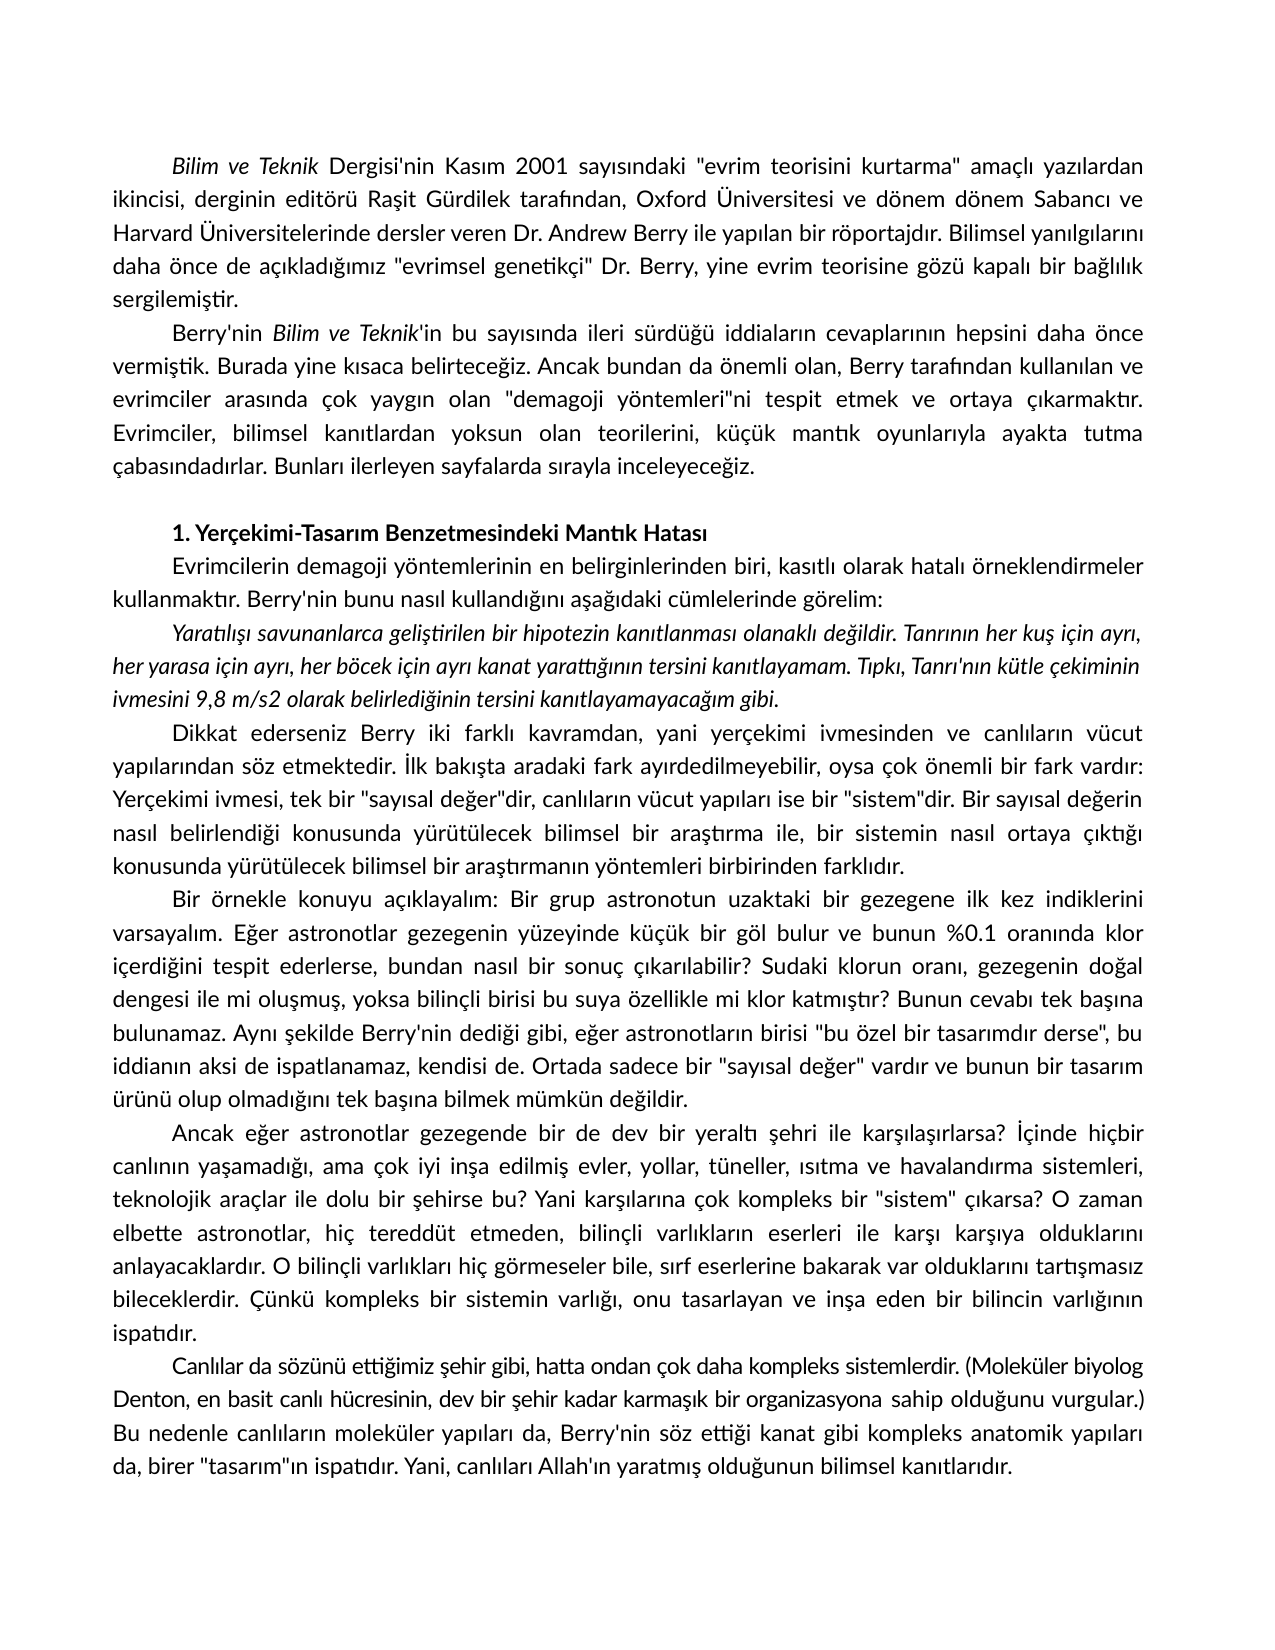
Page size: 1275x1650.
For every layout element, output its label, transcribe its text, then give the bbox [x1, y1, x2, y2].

text Berry'nin Bilim ve Teknik'in bu sayısında ileri sürdüğü iddiaların cevaplarının hepsini daha önce vermiştik. Burada yine kısaca belirteceğiz. Ancak bundan da önemli olan, Berry tarafından kullanılan ve evrimciler arasında çok yaygın olan "demagoji yöntemleri"ni tespit etmek ve ortaya çıkarmaktır. Evrimciler, bilimsel kanıtlardan yoksun olan teorilerini, küçük mantık oyunlarıyla ayakta tutma çabasındadırlar. Bunları ilerleyen sayfalarda sırayla inceleyeceğiz. [112, 314, 1145, 481]
text Bir örnekle konuyu açıklayalım: Bir grup astronotun uzaktaki bir gezegene ilk kez indiklerini varsayalım. Eğer astronotlar gezegenin yüzeyinde küçük bir göl bulur ve bunun %0.1 oranında klor içerdiğini tespit ederlerse, bundan nasıl bir sonuç çıkarılabilir? Sudaki klorun oranı, gezegenin doğal dengesi ile mi oluşmuş, yoksa bilinçli birisi bu suya özellikle mi klor katmıştır? Bunun cevabı tek başına bulunamaz. Aynı şekilde Berry'nin dediği gibi, eğer astronotların birisi "bu özel bir tasarımdır derse", bu iddianın aksi de ispatlanamaz, kendisi de. Ortada sadece bir "sayısal değer" vardır ve bunun bir tasarım ürünü olup olmadığını tek başına bilmek mümkün değildir. [112, 881, 1145, 1114]
text Dikkat ederseniz Berry iki farklı kavramdan, yani yerçekimi ivmesinden ve canlıların vücut yapılarından söz etmektedir. İlk bakışta aradaki fark ayırdedilmeyebilir, oysa çok önemli bir fark vardır: Yerçekimi ivmesi, tek bir "sayısal değer"dir, canlıların vücut yapıları ise bir "sistem"dir. Bir sayısal değerin nasıl belirlendiği konusunda yürütülecek bilimsel bir araştırma ile, bir sistemin nasıl ortaya çıktığı konusunda yürütülecek bilimsel bir araştırmanın yöntemleri birbirinden farklıdır. [112, 714, 1145, 881]
text Evrimcilerin demagoji yöntemlerinin en belirginlerinden biri, kasıtlı olarak hatalı örneklendirmeler kullanmaktır. Berry'nin bunu nasıl kullandığını aşağıdaki cümlelerinde görelim: [112, 548, 1145, 614]
text Canlılar da sözünü ettiğimiz şehir gibi, hatta ondan çok daha kompleks sistemlerdir. (Moleküler biyolog Denton, en basit canlı hücresinin, dev bir şehir kadar karmaşık bir organizasyona sahip olduğunu vurgular.) Bu nedenle canlıların moleküler yapıları da, Berry'nin söz ettiği kanat gibi kompleks anatomik yapıları da, birer "tasarım"ın ispatıdır. Yani, canlıları Allah'ın yaratmış olduğunun bilimsel kanıtlarıdır. [112, 1348, 1145, 1481]
text Ancak eğer astronotlar gezegende bir de dev bir yeraltı şehri ile karşılaşırlarsa? İçinde hiçbir canlının yaşamadığı, ama çok iyi inşa edilmiş evler, yollar, tüneller, ısıtma ve havalandırma sistemleri, teknolojik araçlar ile dolu bir şehirse bu? Yani karşılarına çok kompleks bir "sistem" çıkarsa? O zaman elbette astronotlar, hiç tereddüt etmeden, bilinçli varlıkların eserleri ile karşı karşıya olduklarını anlayacaklardır. O bilinçli varlıkları hiç görmeseler bile, sırf eserlerine bakarak var olduklarını tartışmasız bileceklerdir. Çünkü kompleks bir sistemin varlığı, onu tasarlayan ve inşa eden bir bilincin varlığının ispatıdır. [112, 1114, 1145, 1348]
text Yaratılışı savunanlarca geliştirilen bir hipotezin kanıtlanması olanaklı değildir. Tanrının her kuş için ayrı, her yarasa için ayrı, her böcek için ayrı kanat yarattığının tersini kanıtlayamam. Tıpkı, Tanrı'nın kütle çekiminin ivmesini 9,8 m/s2 olarak belirlediğinin tersini kanıtlayamayacağım gibi. [112, 614, 1145, 714]
text Bilim ve Teknik Dergisi'nin Kasım 2001 sayısındaki "evrim teorisini kurtarma" amaçlı yazılardan ikincisi, derginin editörü Raşit Gürdilek tarafından, Oxford Üniversitesi ve dönem dönem Sabancı ve Harvard Üniversitelerinde dersler veren Dr. Andrew Berry ile yapılan bir röportajdır. Bilimsel yanılgılarını daha önce de açıkladığımız "evrimsel genetikçi" Dr. Berry, yine evrim teorisine gözü kapalı bir bağlılık sergilemiştir. [112, 148, 1145, 314]
text 1. Yerçekimi-Tasarım Benzetmesindeki Mantık Hatası [112, 514, 1145, 548]
